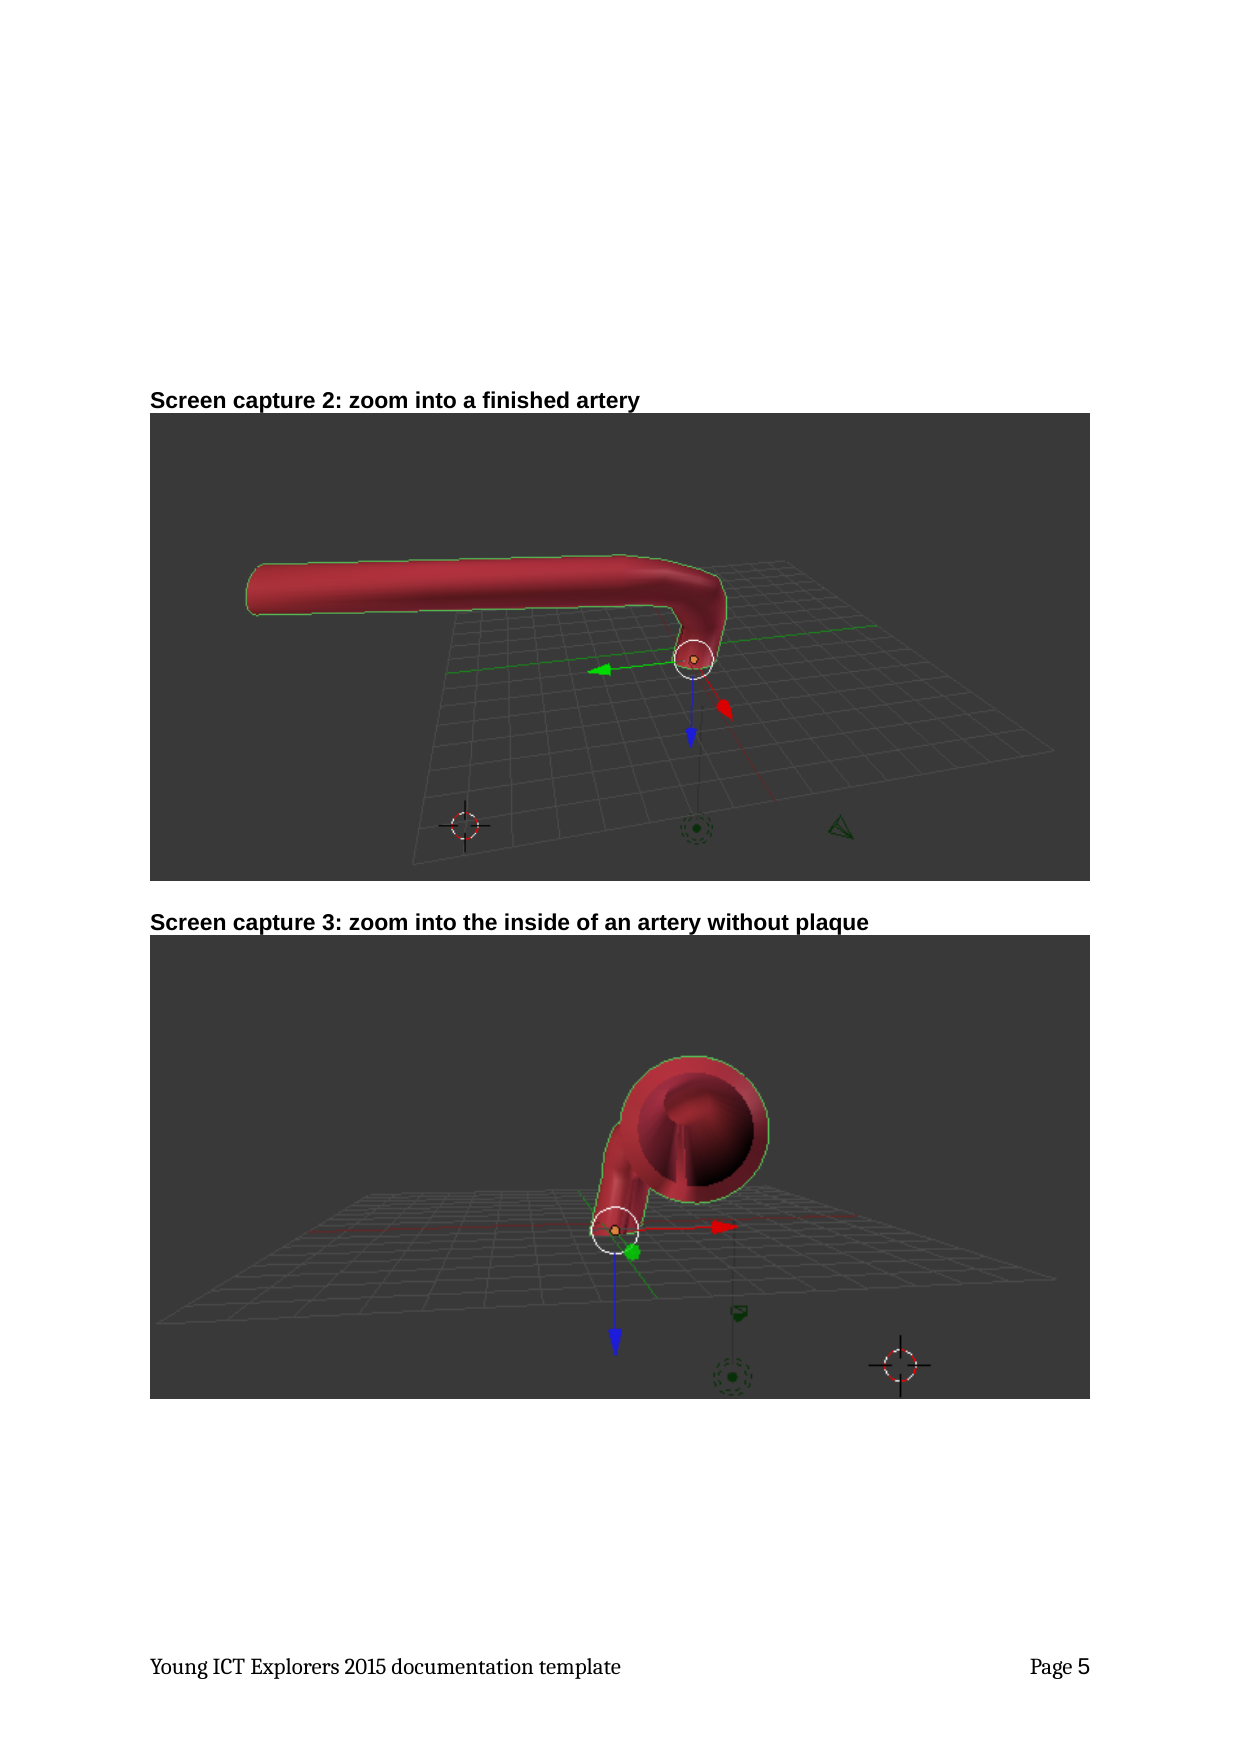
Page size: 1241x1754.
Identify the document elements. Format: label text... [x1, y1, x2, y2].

text Screen capture 2: zoom into a finished artery [150, 387, 1090, 413]
picture [150, 935, 1090, 1399]
text Screen capture 3: zoom into the inside of an artery without plaque [150, 909, 1090, 935]
picture [150, 413, 1090, 881]
